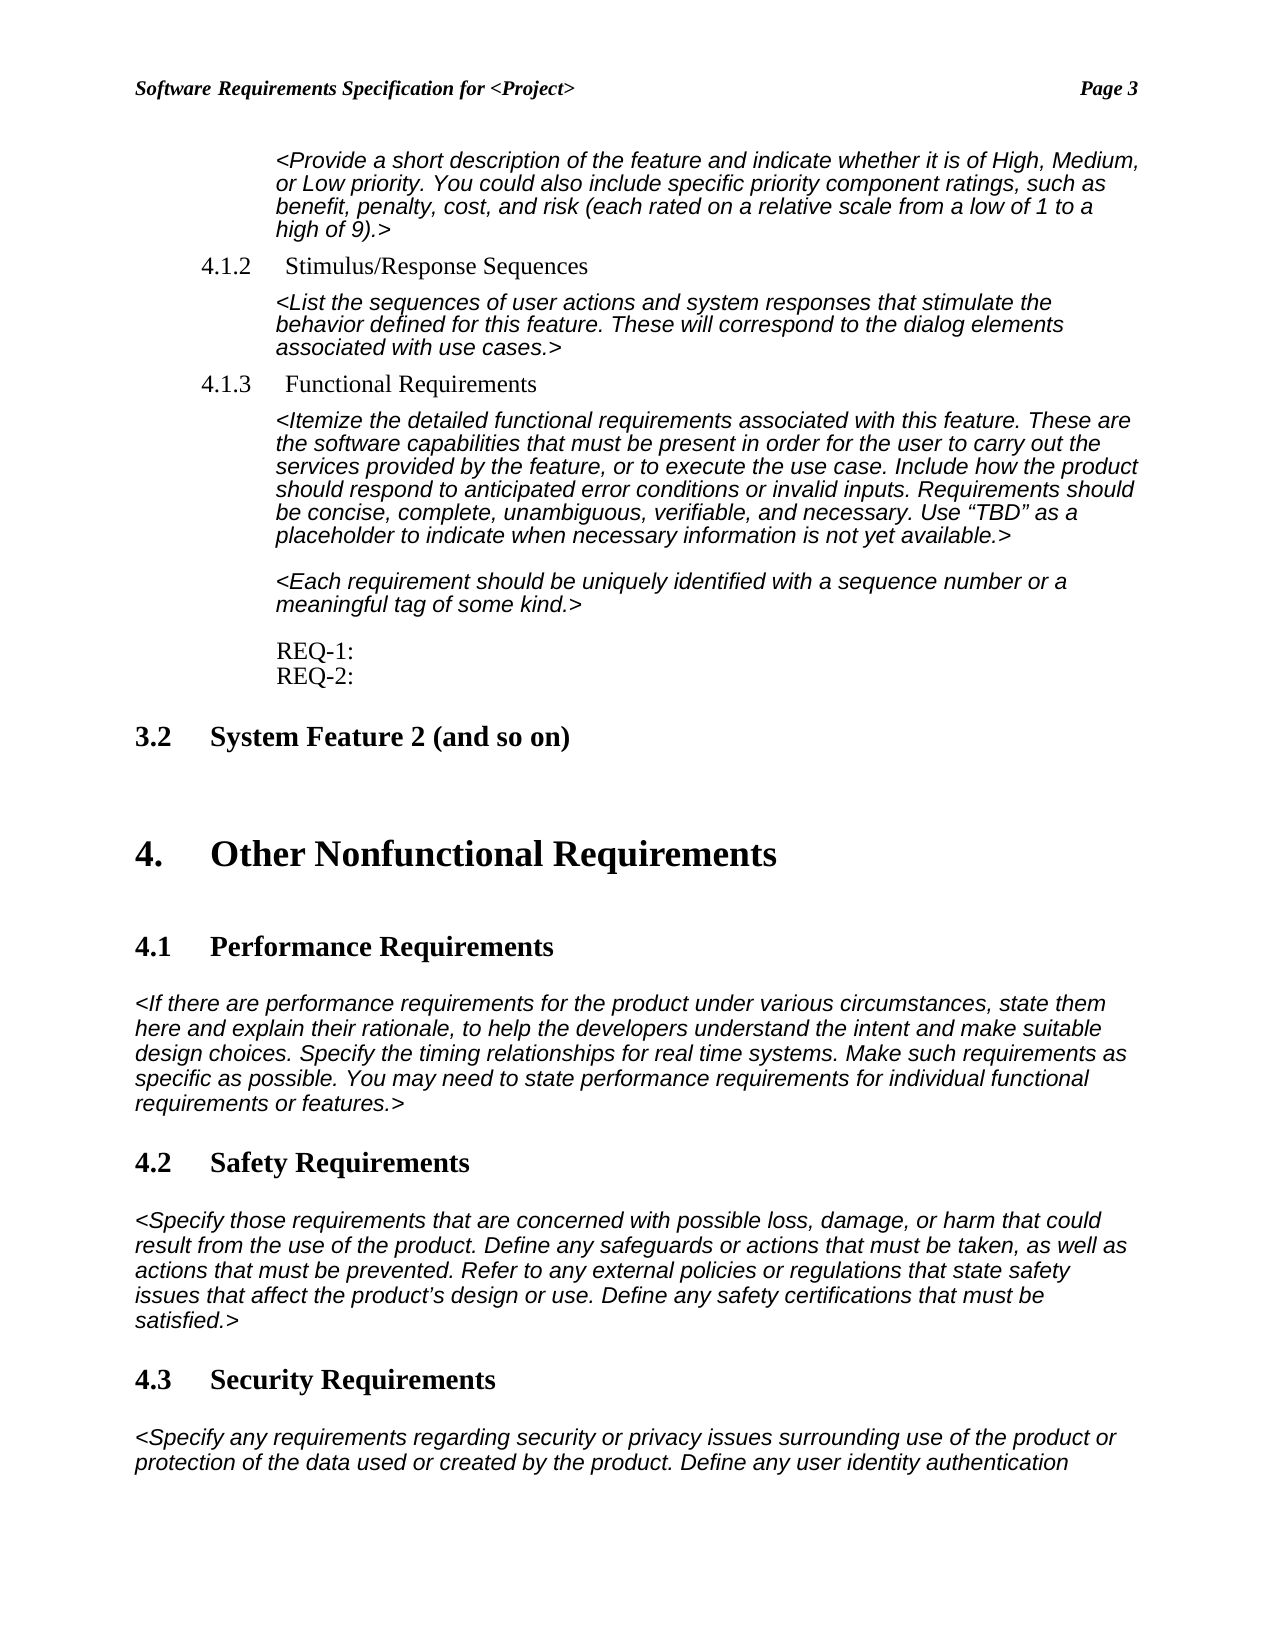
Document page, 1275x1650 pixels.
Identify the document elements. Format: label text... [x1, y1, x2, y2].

subtitle Security Requirements [135, 1362, 1140, 1396]
text <Specify any requirements regarding security or privacy issues surrounding use of the product or protection of the data used or created by the product. Define any user identity authentication [135, 1425, 1140, 1475]
text 4.1.3 Functional Requirements [201, 373, 1140, 398]
text <Each requirement should be uniquely identified with a sequence number or a meaningful tag of some kind.> [276, 571, 1140, 617]
text <If there are performance requirements for the product under various circumstances, state them here and explain their rationale, to help the developers understand the intent and make suitable design choices. Specify the timing relationships for real time systems. Make such requirements as specific as possible. You may need to state performance requirements for individual functional requirements or features.> [135, 991, 1140, 1116]
text <Provide a short description of the feature and indicate whether it is of High, Medium, or Low priority. You could also include specific priority component ratings, such as benefit, penalty, cost, and risk (each rated on a relative scale from a low of 1 to a high of 9).> [276, 150, 1140, 242]
text 4.1.2 Stimulus/Response Sequences [201, 254, 1140, 279]
text REQ-1: [276, 639, 1140, 664]
text <Itemize the detailed functional requirements associated with this feature. These are the software capabilities that must be present in order for the user to carry out the services provided by the feature, or to execute the use case. Include how the product should respond to anticipated error conditions or invalid inputs. Requirements should be concise, complete, unambiguous, verifiable, and necessary. Use “TBD” as a placeholder to indicate when necessary information is not yet available.> [276, 410, 1140, 548]
subtitle System Feature 2 (and so on) [135, 719, 1140, 752]
text <Specify those requirements that are concerned with possible loss, damage, or harm that could result from the use of the product. Define any safeguards or actions that must be taken, as well as actions that must be prevented. Refer to any external policies or regulations that state safety issues that affect the product’s design or use. Define any safety certifications that must be satisfied.> [135, 1208, 1140, 1333]
text REQ-2: [276, 664, 1140, 689]
text <List the sequences of user actions and system responses that stimulate the behavior defined for this feature. These will correspond to the dialog elements associated with use cases.> [276, 292, 1140, 360]
subtitle Safety Requirements [135, 1146, 1140, 1179]
subtitle Performance Requirements [135, 929, 1140, 962]
subtitle Other Nonfunctional Requirements [135, 831, 1140, 874]
